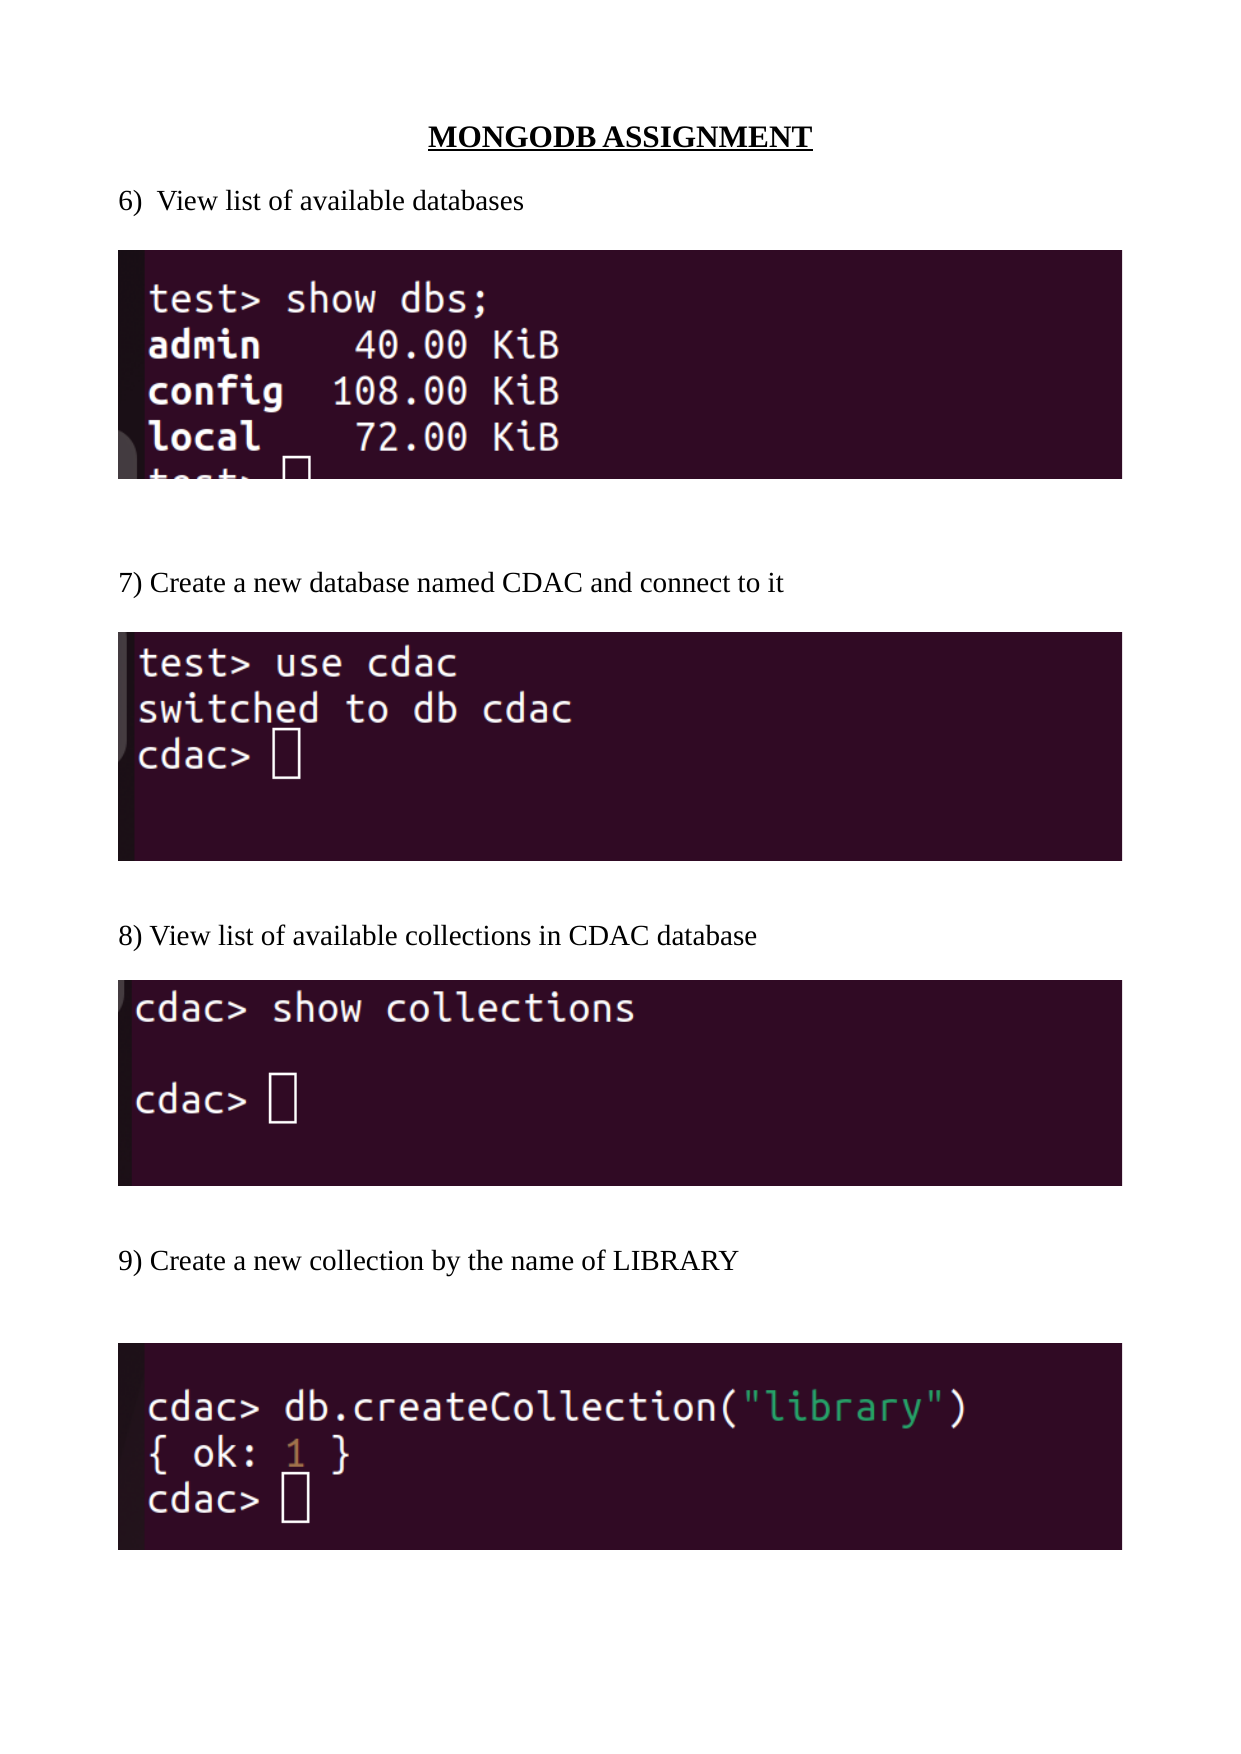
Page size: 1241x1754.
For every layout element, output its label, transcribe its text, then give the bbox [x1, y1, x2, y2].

text 6) View list of available databases [118, 183, 1122, 217]
text 7) Create a new database named CDAC and connect to it [118, 565, 1122, 599]
text 8) View list of available collections in CDAC database [118, 918, 1122, 952]
text 9) Create a new collection by the name of LIBRARY [118, 1243, 1122, 1277]
picture [118, 980, 1123, 1186]
picture [118, 632, 1123, 861]
picture [118, 250, 1123, 479]
picture [118, 1343, 1123, 1550]
